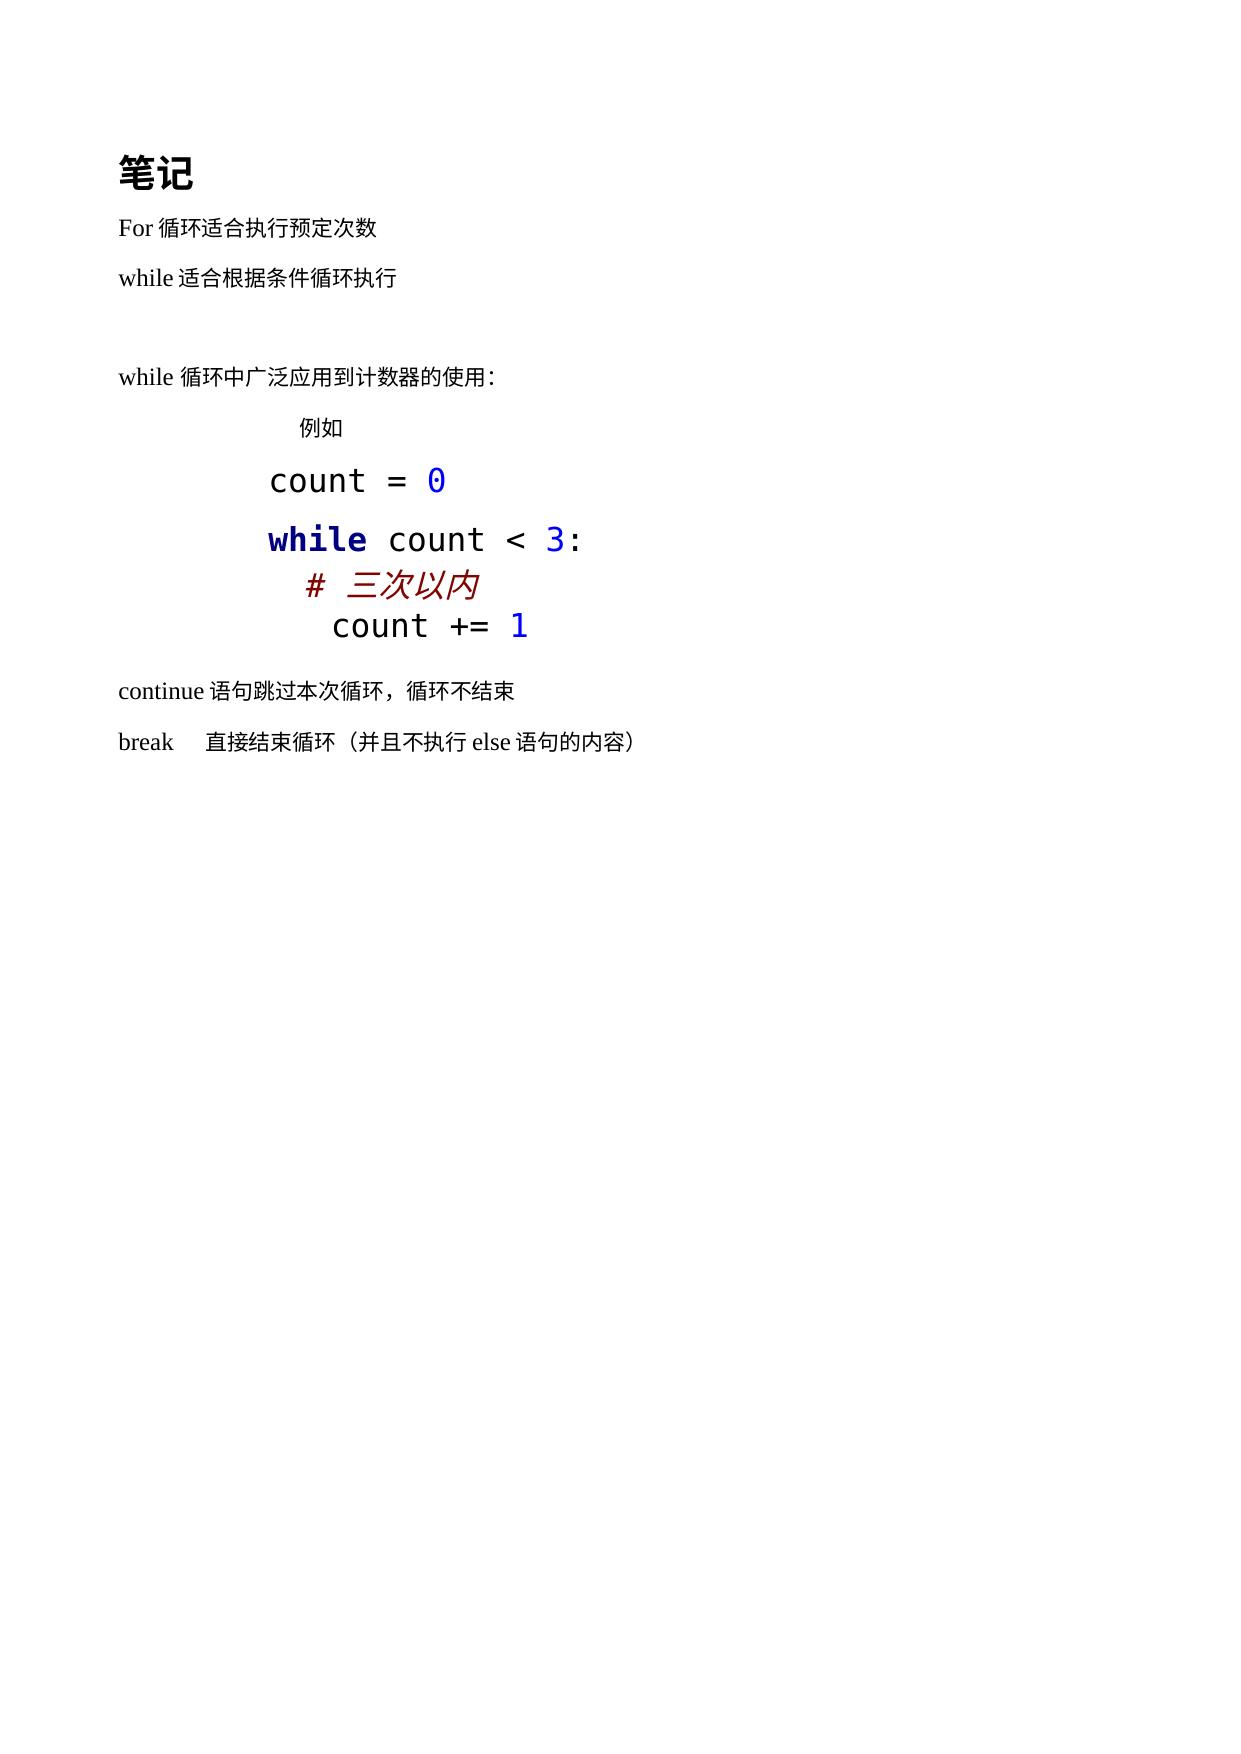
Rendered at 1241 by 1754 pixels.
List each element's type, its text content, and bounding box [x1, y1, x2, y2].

text 例如 [118, 411, 1122, 443]
text count += 1 [118, 607, 1122, 645]
text count = 0 [118, 462, 1122, 500]
text while适合根据条件循环执行 [118, 261, 1122, 293]
text # 三次以内 [118, 559, 1122, 607]
text break 直接结束循环（并且不执行else语句的内容） [118, 725, 1122, 757]
text For循环适合执行预定次数 [118, 211, 1122, 242]
text while 循环中广泛应用到计数器的使用： [118, 360, 1122, 392]
text while count < 3: [118, 521, 1122, 559]
text continue语句跳过本次循环，循环不结束 [118, 674, 1122, 706]
subtitle 笔记 [118, 143, 1122, 198]
